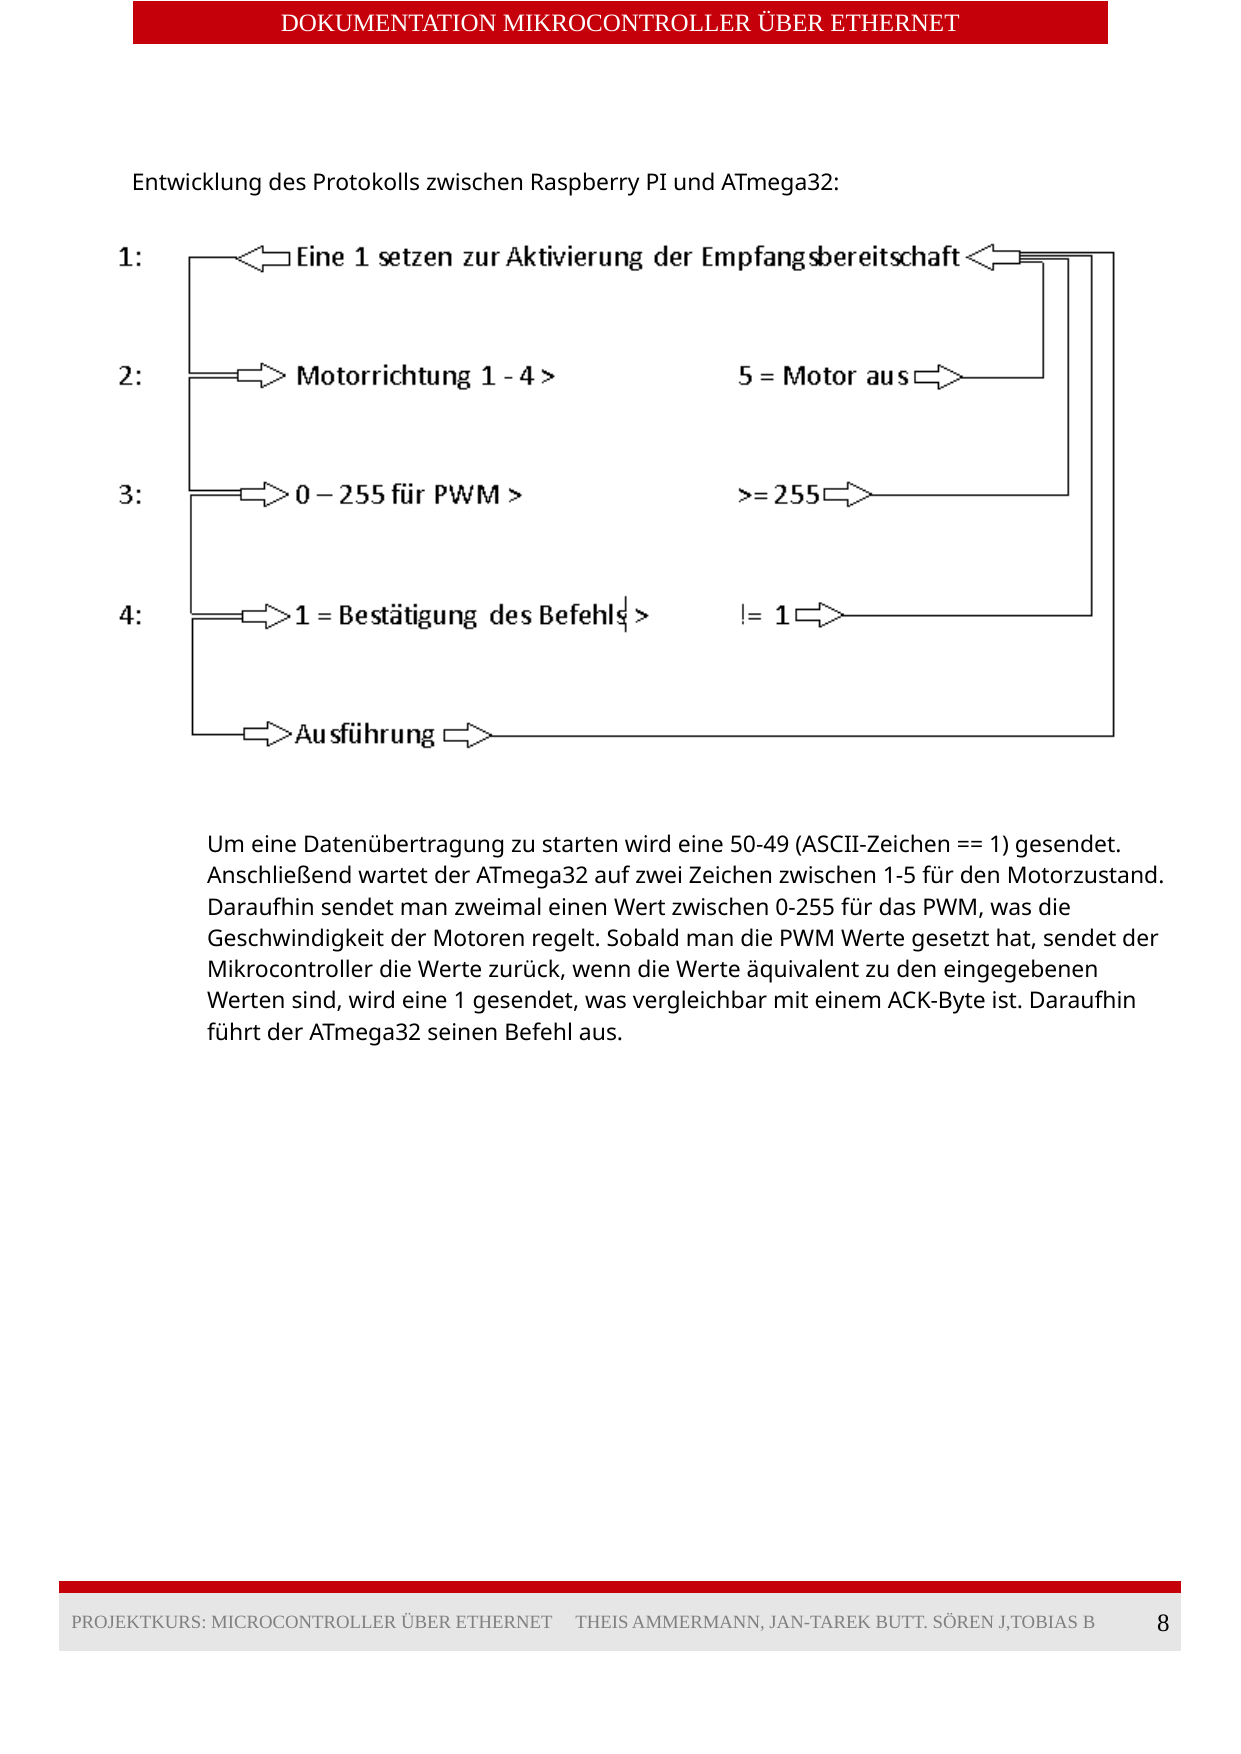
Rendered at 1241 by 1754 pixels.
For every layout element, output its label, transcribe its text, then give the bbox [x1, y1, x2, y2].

list Um eine Datenübertragung zu starten wird eine 50-49 (ASCII-Zeichen == 1) gesendet. Anschließend wartet der ATmega32 auf zwei Zeichen zwischen 1-5 für den Motorzustand. Daraufhin sendet man zweimal einen Wert zwischen 0-255 für das PWM, was die Geschwindigkeit der Motoren regelt. Sobald man die PWM Werte gesetzt hat, sendet der Mikrocontroller die Werte zurück, wenn die Werte äquivalent zu den eingegebenen Werten sind, wird eine 1 gesendet, was vergleichbar mit einem ACK-Byte ist. Daraufhin führt der ATmega32 seinen Befehl aus. [207, 214, 1181, 1047]
list Entwicklung des Protokolls zwischen Raspberry PI und ATmega32: [59, 166, 1181, 197]
picture [106, 213, 1135, 828]
